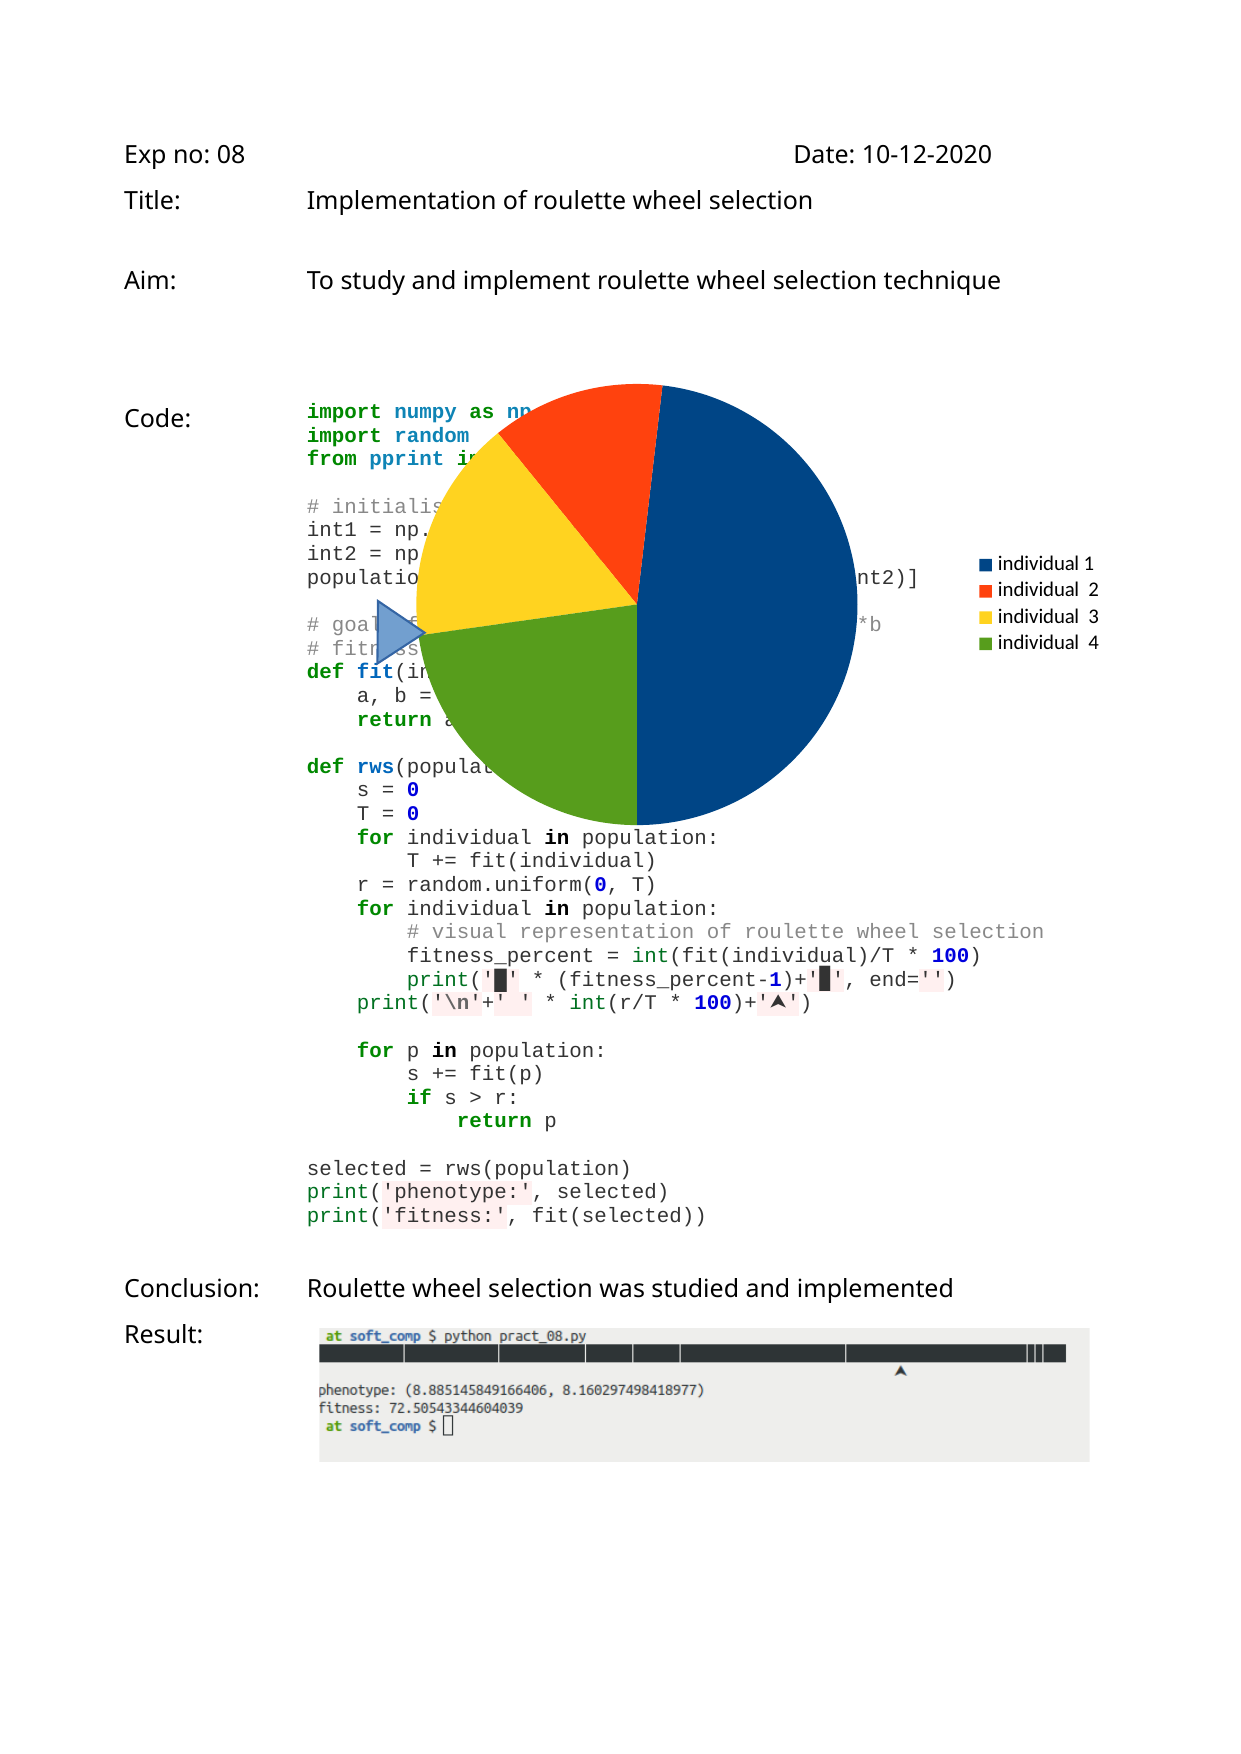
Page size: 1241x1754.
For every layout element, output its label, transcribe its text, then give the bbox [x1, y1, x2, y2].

table_cell Result: [119, 1311, 301, 1356]
table_cell [119, 350, 301, 395]
table_cell Conclusion: [119, 1265, 301, 1310]
table_cell Aim: [119, 258, 301, 303]
table_header [302, 132, 787, 177]
table_cell [302, 1311, 1123, 1356]
table_cell Implementation of roulette wheel selection [302, 178, 1123, 257]
table_cell Title: [119, 178, 301, 257]
table_cell [302, 350, 1123, 395]
table_cell [302, 304, 1123, 349]
table_cell Roulette wheel selection was studied and implemented [302, 1265, 1123, 1310]
table_cell import numpy as np import random from pprint import pp # initialise population int1 = np.random.rand(10) * 10 int2 = np.random.rand(10) * 10 population = [(a, b) for a, b in zip(int1, int2)] # goal of genetic algorithm is to maximise a*b # fitness can be simply a*b def fit(individual): a, b = individual return a * b def rws(population): s = 0 T = 0 for individual in population: T += fit(individual) r = random.uniform(0, T) for individual in population: # visual representation of roulette wheel selection fitness_percent = int(fit(individual)/T * 100) print('█' * (fitness_percent-1)+'▉', end='') print('\n'+' ' * int(r/T * 100)+'⮝') for p in population: s += fit(p) if s > r: return p selected = rws(population) print('phenotype:', selected) print('fitness:', fit(selected)) [302, 396, 1123, 1264]
table_cell [119, 304, 301, 349]
table_cell Code: [119, 396, 301, 1264]
table_cell To study and implement roulette wheel selection technique [302, 258, 1123, 303]
table_header Exp no: 08 [119, 132, 301, 177]
table_header Date: 10-12-2020 [788, 132, 1123, 177]
